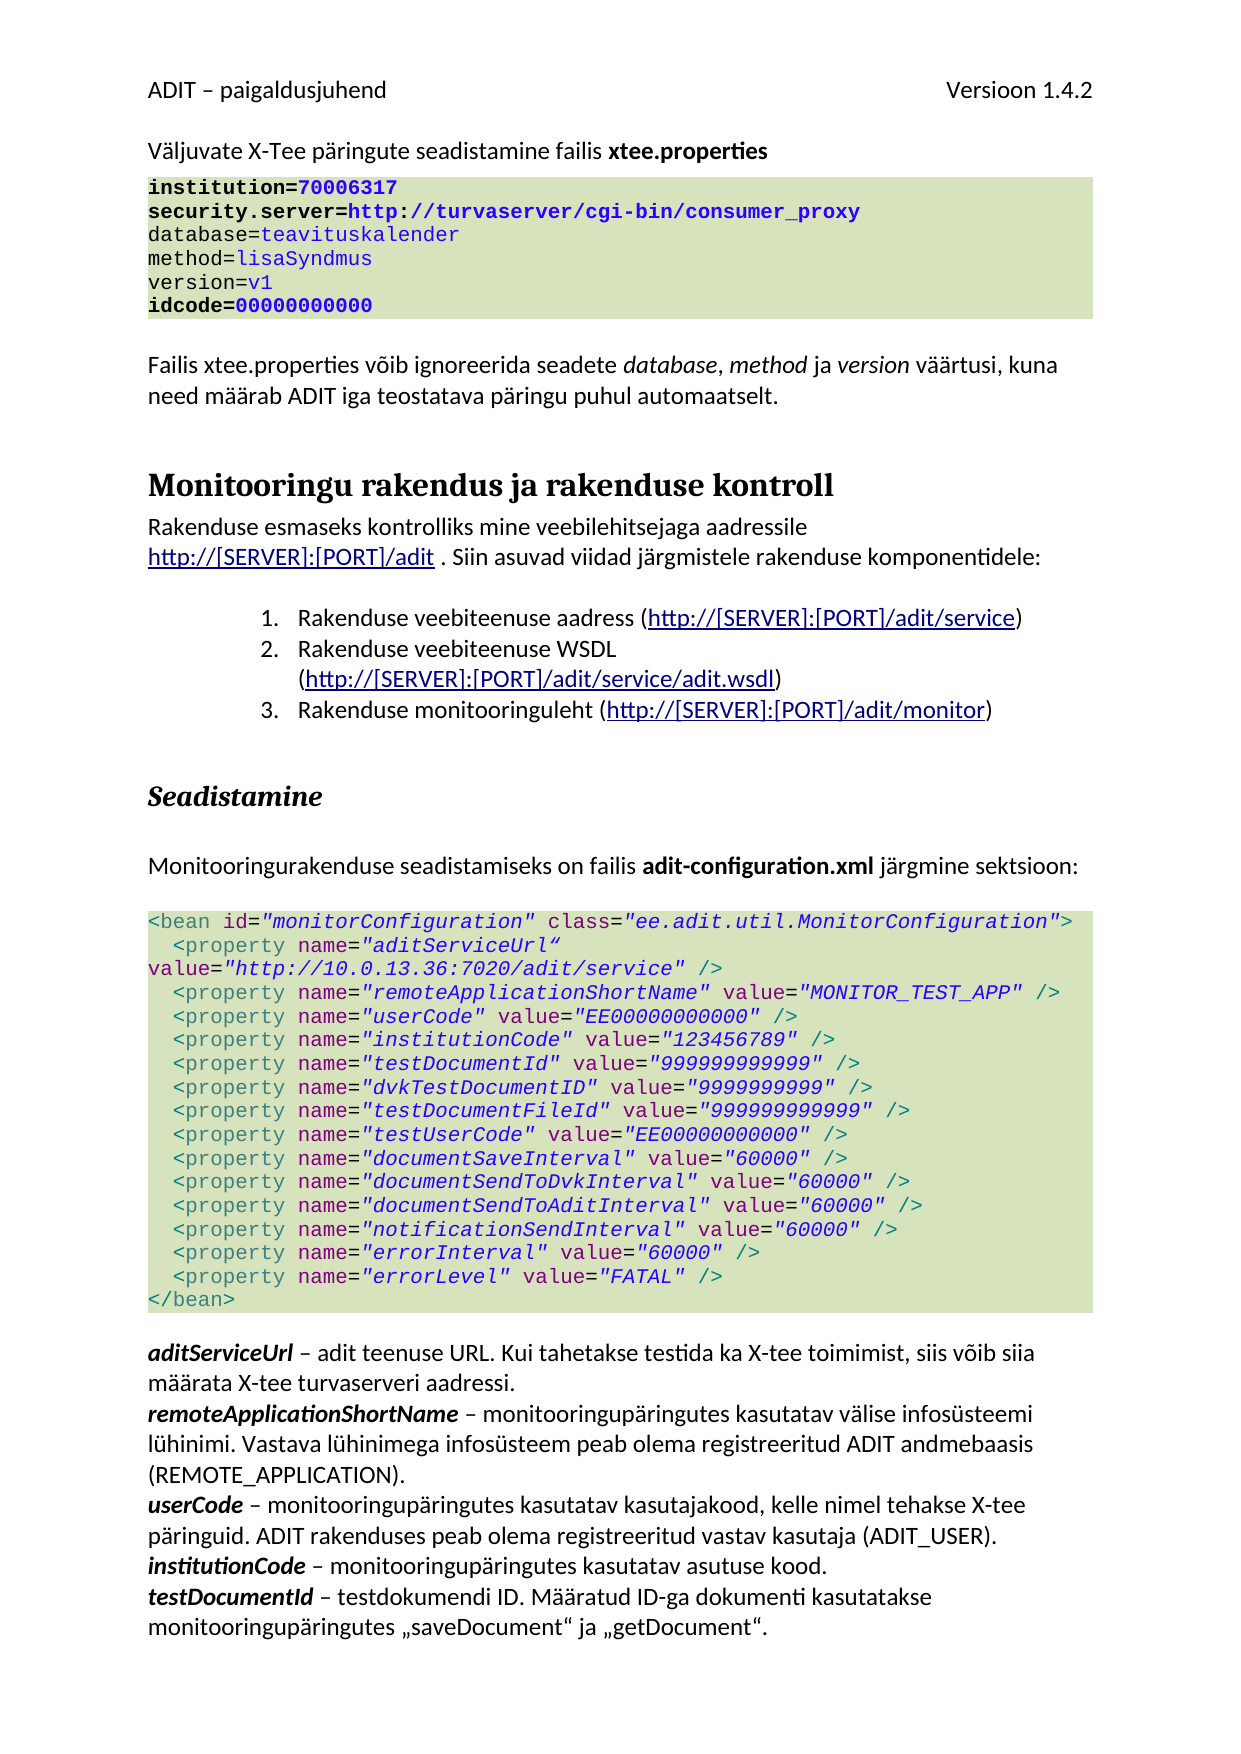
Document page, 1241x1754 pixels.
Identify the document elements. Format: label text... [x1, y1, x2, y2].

subtitle Seadistamine [148, 780, 1093, 813]
list Rakenduse veebiteenuse aadress (http://[SERVER]:[PORT]/adit/service) [260, 602, 1093, 633]
text <property name="aditServiceUrl“ value="http://10.0.13.36:7020/adit/service" /> [148, 935, 1093, 982]
text <property name="testUserCode" value="EE00000000000" /> [148, 1124, 1093, 1148]
text userCode – monitooringupäringutes kasutatav kasutajakood, kelle nimel tehakse X-tee päringuid. ADIT rakenduses peab olema registreeritud vastav kasutaja (ADIT_USER). [148, 1489, 1093, 1550]
text <property name="userCode" value="EE00000000000" /> [148, 1006, 1093, 1029]
text <property name="errorLevel" value="FATAL" /> [148, 1266, 1093, 1289]
text <property name="documentSaveInterval" value="60000" /> [148, 1148, 1093, 1171]
text institutionCode – monitooringupäringutes kasutatav asutuse kood. [148, 1550, 1093, 1581]
text aditServiceUrl – adit teenuse URL. Kui tahetakse testida ka X-tee toimimist, siis võib siia määrata X-tee turvaserveri aadressi. [148, 1337, 1093, 1398]
text idcode=00000000000 [148, 295, 1093, 319]
text <property name="errorInterval" value="60000" /> [148, 1242, 1093, 1266]
text method=lisaSyndmus [148, 248, 1093, 272]
text security.server=http://turvaserver/cgi-bin/consumer_proxy [148, 201, 1093, 224]
text <property name="institutionCode" value="123456789" /> [148, 1029, 1093, 1053]
text <property name="remoteApplicationShortName" value="MONITOR_TEST_APP" /> [148, 982, 1093, 1006]
list Rakenduse veebiteenuse WSDL (http://[SERVER]:[PORT]/adit/service/adit.wsdl) [260, 633, 1093, 694]
text Väljuvate X-Tee päringute seadistamine failis xtee.properties [148, 135, 1093, 165]
text Rakenduse esmaseks kontrolliks mine veebilehitsejaga aadressile http://[SERVER]:[PORT]/adit . Siin asuvad viidad järgmistele rakenduse komponentidele: [148, 511, 1093, 572]
text <property name="documentSendToAditInterval" value="60000" /> [148, 1195, 1093, 1218]
text <property name="dvkTestDocumentID" value="9999999999" /> [148, 1077, 1093, 1100]
text Failis xtee.properties võib ignoreerida seadete database, method ja version väärtusi, kuna need määrab ADIT iga teostatava päringu puhul automaatselt. [148, 349, 1093, 411]
text <bean id="monitorConfiguration" class="ee.adit.util.MonitorConfiguration"> [148, 911, 1093, 935]
text <property name="notificationSendInterval" value="60000" /> [148, 1218, 1093, 1242]
text version=v1 [148, 272, 1093, 295]
text institution=70006317 [148, 177, 1093, 201]
text Monitooringurakenduse seadistamiseks on failis adit-configuration.xml järgmine sektsioon: [148, 850, 1093, 881]
subtitle Monitooringu rakendus ja rakenduse kontroll [148, 466, 1093, 504]
text <property name="documentSendToDvkInterval" value="60000" /> [148, 1171, 1093, 1195]
text remoteApplicationShortName – monitooringupäringutes kasutatav välise infosüsteemi lühinimi. Vastava lühinimega infosüsteem peab olema registreeritud ADIT andmebaasis (REMOTE_APPLICATION). [148, 1398, 1093, 1489]
text <property name="testDocumentFileId" value="999999999999" /> [148, 1100, 1093, 1124]
list Rakenduse monitooringuleht (http://[SERVER]:[PORT]/adit/monitor) [260, 694, 1093, 724]
text database=teavituskalender [148, 224, 1093, 248]
text </bean> [148, 1289, 1093, 1313]
text <property name="testDocumentId" value="999999999999" /> [148, 1053, 1093, 1077]
text testDocumentId – testdokumendi ID. Määratud ID-ga dokumenti kasutatakse monitooringupäringutes „saveDocument“ ja „getDocument“. [148, 1581, 1093, 1642]
